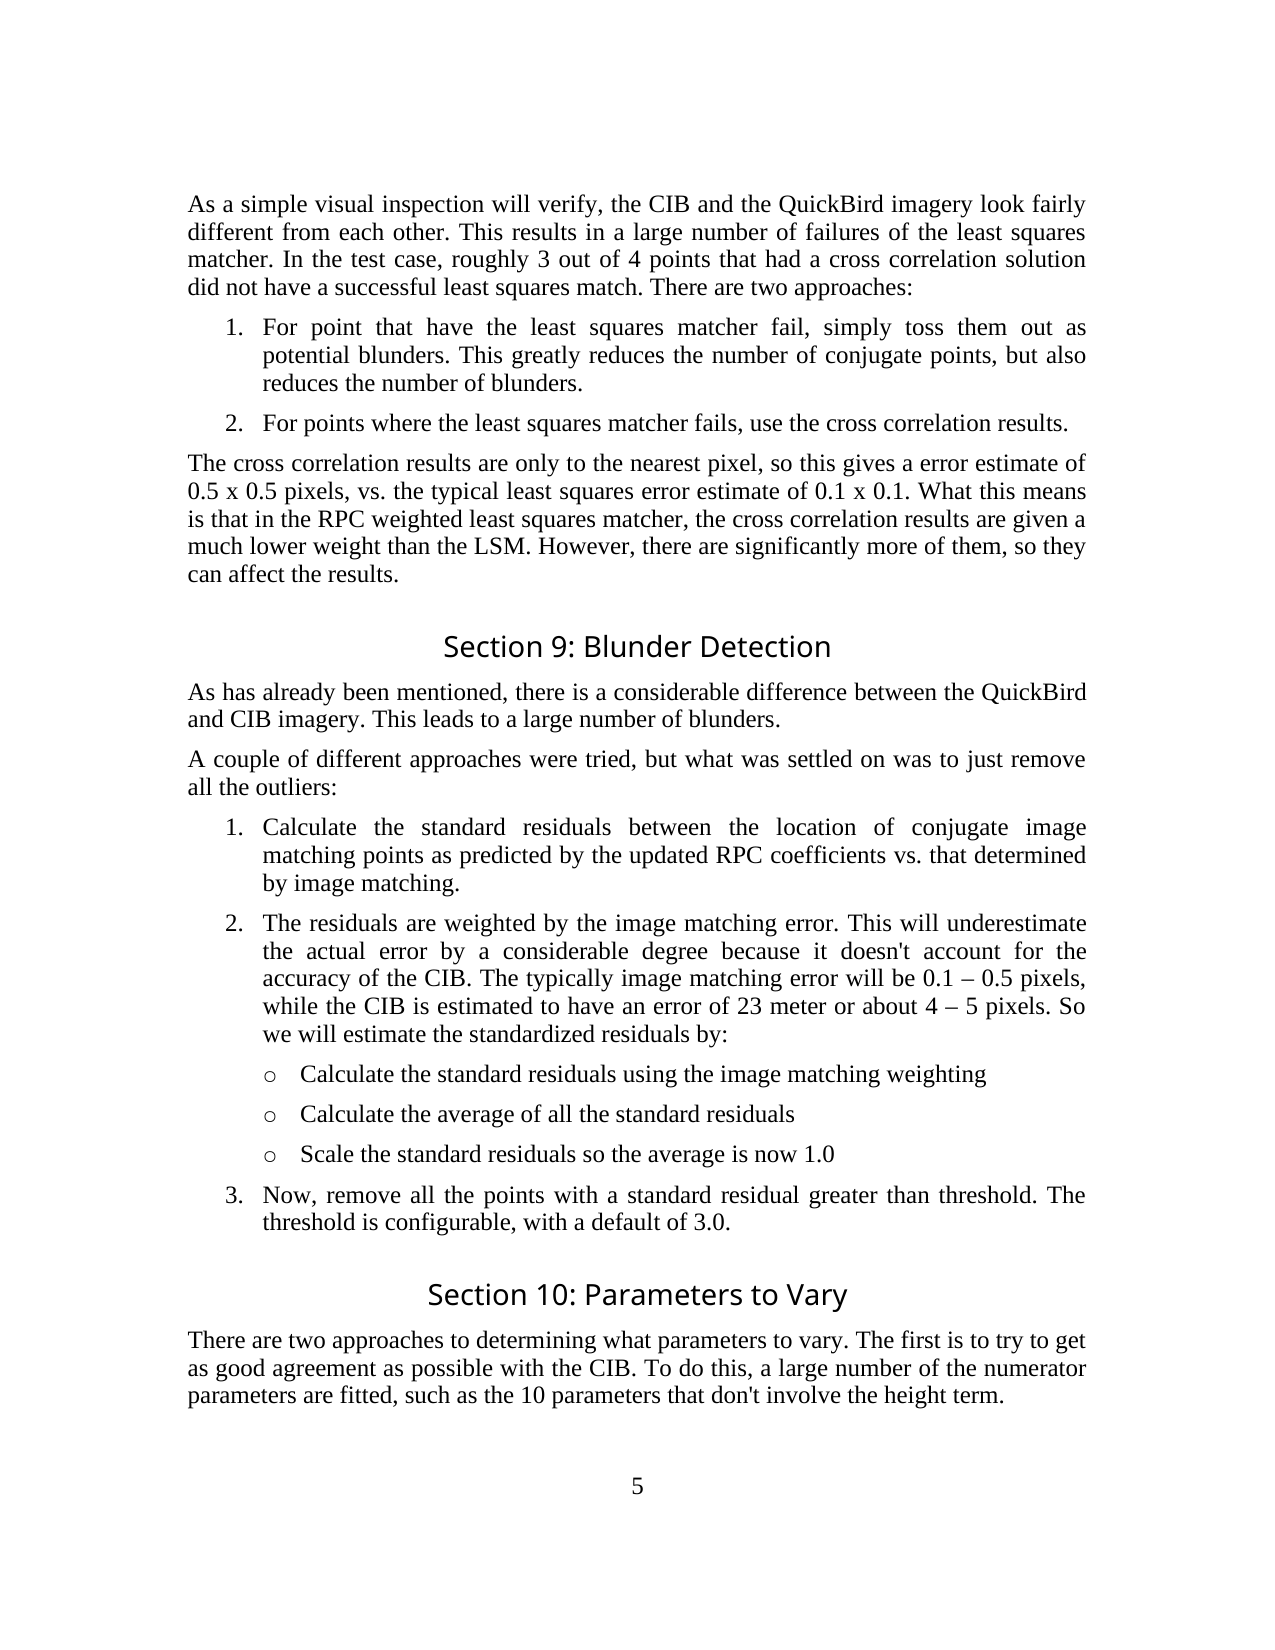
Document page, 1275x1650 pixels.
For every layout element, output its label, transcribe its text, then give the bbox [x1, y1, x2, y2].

list Scale the standard residuals so the average is now 1.0 [262, 1141, 1087, 1168]
list The residuals are weighted by the image matching error. This will underestimate the actual error by a considerable degree because it doesn't account for the accuracy of the CIB. The typically image matching error will be 0.1 – 0.5 pixels, while the CIB is estimated to have an error of 23 meter or about 4 – 5 pixels. So we will estimate the standardized residuals by: [225, 909, 1087, 1048]
list For point that have the least squares matcher fail, simply toss them out as potential blunders. This greatly reduces the number of conjugate points, but also reduces the number of blunders. [225, 313, 1087, 397]
list Now, remove all the points with a standard residual greater than threshold. The threshold is configurable, with a default of 3.0. [225, 1181, 1087, 1236]
list Calculate the average of all the standard residuals [262, 1100, 1087, 1128]
list Calculate the standard residuals between the location of conjugate image matching points as predicted by the updated RPC coefficients vs. that determined by image matching. [225, 813, 1087, 897]
text As a simple visual inspection will verify, the CIB and the QuickBird imagery look fairly different from each other. This results in a large number of failures of the least squares matcher. In the test case, roughly 3 out of 4 points that had a cross correlation solution did not have a successful least squares match. There are two approaches: [187, 190, 1087, 301]
text There are two approaches to determining what parameters to vary. The first is to try to get as good agreement as possible with the CIB. To do this, a large number of the numerator parameters are fitted, such as the 10 parameters that don't involve the height term. [187, 1326, 1087, 1409]
list Blunder Detection [187, 626, 1087, 666]
list Parameters to Vary [187, 1274, 1087, 1314]
text A couple of different approaches were tried, but what was settled on was to just remove all the outliers: [187, 746, 1087, 801]
list For points where the least squares matcher fails, use the cross correlation results. [225, 409, 1087, 437]
text As has already been mentioned, there is a considerable difference between the QuickBird and CIB imagery. This leads to a large number of blunders. [187, 678, 1087, 733]
text The cross correlation results are only to the nearest pixel, so this gives a error estimate of 0.5 x 0.5 pixels, vs. the typical least squares error estimate of 0.1 x 0.1. What this means is that in the RPC weighted least squares matcher, the cross correlation results are given a much lower weight than the LSM. However, there are significantly more of them, so they can affect the results. [187, 449, 1087, 588]
list Calculate the standard residuals using the image matching weighting [262, 1060, 1087, 1088]
